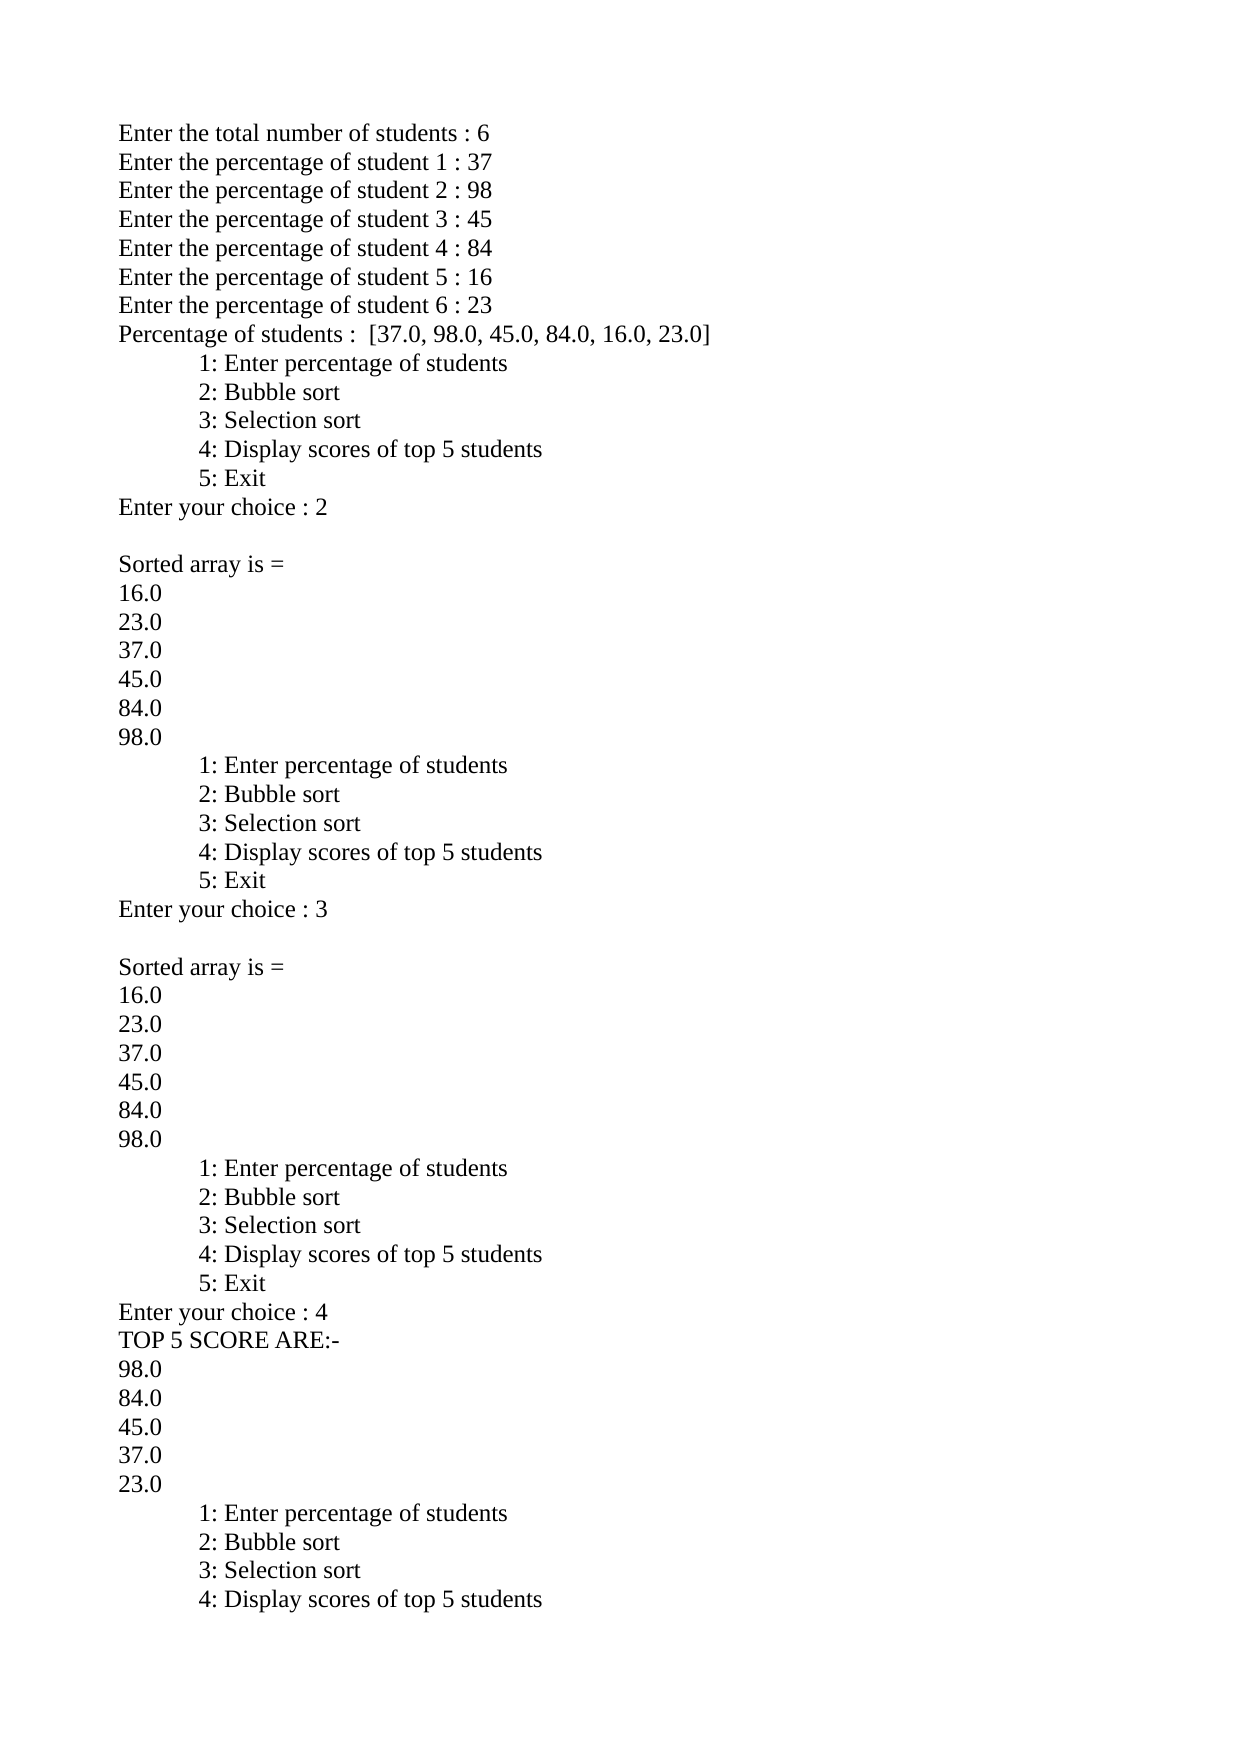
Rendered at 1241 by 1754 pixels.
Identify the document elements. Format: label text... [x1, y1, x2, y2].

text 1: Enter percentage of students [118, 1153, 1122, 1182]
text 5: Exit [118, 866, 1122, 894]
text Enter the total number of students : 6 [118, 118, 1122, 147]
text 45.0 [118, 664, 1122, 693]
text 2: Bubble sort [118, 779, 1122, 808]
text 2: Bubble sort [118, 1182, 1122, 1211]
text Enter the percentage of student 6 : 23 [118, 291, 1122, 319]
text 84.0 [118, 693, 1122, 722]
text 4: Display scores of top 5 students [118, 1584, 1122, 1613]
text 98.0 [118, 1124, 1122, 1153]
text 84.0 [118, 1096, 1122, 1124]
text 37.0 [118, 1038, 1122, 1067]
text 5: Exit [118, 463, 1122, 492]
text 2: Bubble sort [118, 377, 1122, 406]
text 37.0 [118, 636, 1122, 664]
text Enter your choice : 4 [118, 1297, 1122, 1326]
text 3: Selection sort [118, 1556, 1122, 1584]
text 23.0 [118, 1469, 1122, 1498]
text 16.0 [118, 578, 1122, 607]
text 3: Selection sort [118, 808, 1122, 837]
text Enter the percentage of student 3 : 45 [118, 204, 1122, 233]
text 45.0 [118, 1067, 1122, 1096]
text 2: Bubble sort [118, 1527, 1122, 1556]
text 16.0 [118, 981, 1122, 1009]
text Sorted array is = [118, 549, 1122, 578]
text 84.0 [118, 1383, 1122, 1412]
text Enter the percentage of student 2 : 98 [118, 176, 1122, 204]
text 23.0 [118, 607, 1122, 636]
text Sorted array is = [118, 952, 1122, 981]
text 23.0 [118, 1009, 1122, 1038]
text 37.0 [118, 1441, 1122, 1469]
text 98.0 [118, 1354, 1122, 1383]
text 45.0 [118, 1412, 1122, 1441]
text 98.0 [118, 722, 1122, 751]
text 4: Display scores of top 5 students [118, 837, 1122, 866]
text Percentage of students : [37.0, 98.0, 45.0, 84.0, 16.0, 23.0] [118, 319, 1122, 348]
text Enter your choice : 3 [118, 894, 1122, 923]
text 4: Display scores of top 5 students [118, 434, 1122, 463]
text TOP 5 SCORE ARE:- [118, 1326, 1122, 1354]
text 3: Selection sort [118, 1211, 1122, 1239]
text Enter your choice : 2 [118, 492, 1122, 521]
text 1: Enter percentage of students [118, 1498, 1122, 1527]
text 3: Selection sort [118, 406, 1122, 434]
text Enter the percentage of student 4 : 84 [118, 233, 1122, 262]
text Enter the percentage of student 1 : 37 [118, 147, 1122, 176]
text 1: Enter percentage of students [118, 348, 1122, 377]
text 5: Exit [118, 1268, 1122, 1297]
text 1: Enter percentage of students [118, 751, 1122, 779]
text 4: Display scores of top 5 students [118, 1239, 1122, 1268]
text Enter the percentage of student 5 : 16 [118, 262, 1122, 291]
